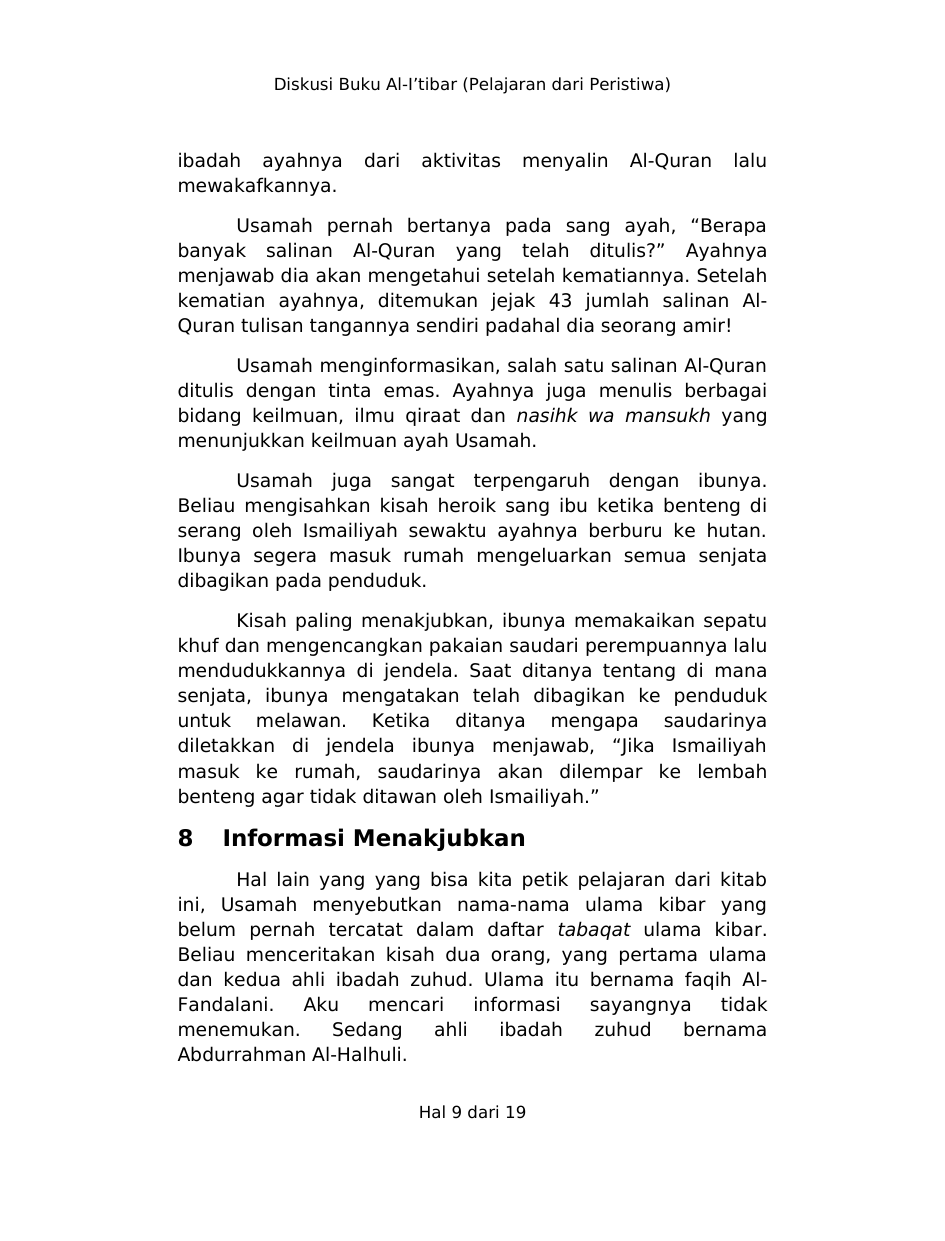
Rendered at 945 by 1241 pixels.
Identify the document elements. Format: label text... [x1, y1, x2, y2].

text Usamah pernah bertanya pada sang ayah, “Berapa banyak salinan Al-Quran yang telah ditulis?” Ayahnya menjawab dia akan mengetahui setelah kematiannya. Setelah kematian ayahnya, ditemukan jejak 43 jumlah salinan Al-Quran tulisan tangannya sendiri padahal dia seorang amir! [177, 215, 768, 337]
text ibadah ayahnya dari aktivitas menyalin Al-Quran lalu mewakafkannya. [177, 150, 768, 197]
text Hal lain yang yang bisa kita petik pelajaran dari kitab ini, Usamah menyebutkan nama-nama ulama kibar yang belum pernah tercatat dalam daftar tabaqat ulama kibar. Beliau menceritakan kisah dua orang, yang pertama ulama dan kedua ahli ibadah zuhud. Ulama itu bernama faqih Al-Fandalani. Aku mencari informasi sayangnya tidak menemukan. Sedang ahli ibadah zuhud bernama Abdurrahman Al-Halhuli. [177, 868, 768, 1066]
text Kisah paling menakjubkan, ibunya memakaikan sepatu khuf dan mengencangkan pakaian saudari perempuannya lalu mendudukkannya di jendela. Saat ditanya tentang di mana senjata, ibunya mengatakan telah dibagikan ke penduduk untuk melawan. Ketika ditanya mengapa saudarinya diletakkan di jendela ibunya menjawab, “Jika Ismailiyah masuk ke rumah, saudarinya akan dilempar ke lembah benteng agar tidak ditawan oleh Ismailiyah.” [177, 610, 768, 808]
subtitle Informasi Menakjubkan [177, 825, 768, 852]
text Usamah menginformasikan, salah satu salinan Al-Quran ditulis dengan tinta emas. Ayahnya juga menulis berbagai bidang keilmuan, ilmu qiraat dan nasihk wa mansukh yang menunjukkan keilmuan ayah Usamah. [177, 355, 768, 452]
text Usamah juga sangat terpengaruh dengan ibunya. Beliau mengisahkan kisah heroik sang ibu ketika benteng di serang oleh Ismailiyah sewaktu ayahnya berburu ke hutan. Ibunya segera masuk rumah mengeluarkan semua senjata dibagikan pada penduduk. [177, 470, 768, 592]
